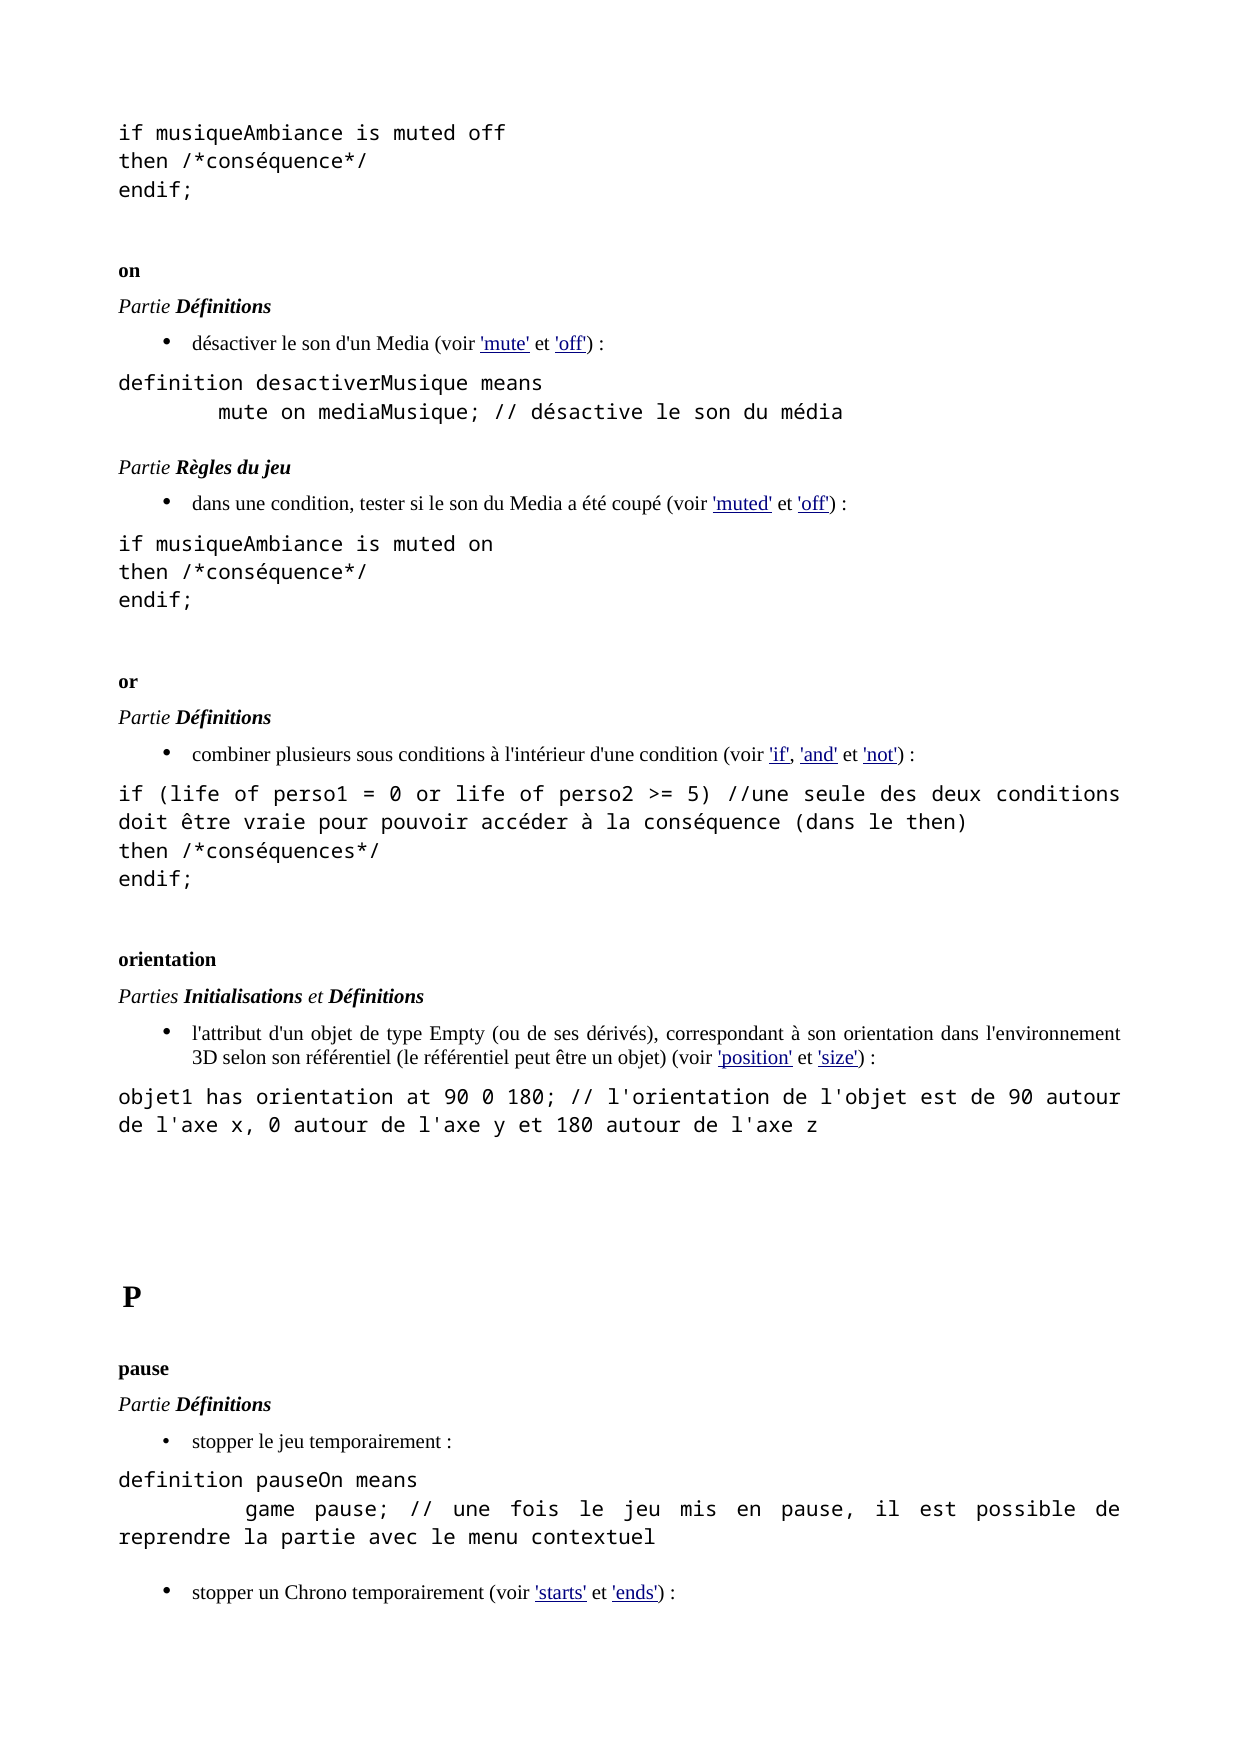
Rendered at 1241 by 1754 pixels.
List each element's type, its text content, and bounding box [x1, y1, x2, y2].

text if musiqueAmbiance is muted off [118, 118, 1122, 147]
text objet1 has orientation at 90 0 180; // l'orientation de l'objet est de 90 autour de l'axe x, 0 autour de l'axe y et 180 autour de l'axe z [118, 1082, 1122, 1139]
subtitle on [118, 258, 1122, 282]
list désactiver le son d'un Media (voir 'mute' et 'off') : [162, 331, 1122, 356]
text Partie Règles du jeu [118, 455, 1122, 479]
list dans une condition, tester si le son du Media a été coupé (voir 'muted' et 'off') : [162, 491, 1122, 516]
subtitle P [118, 1274, 1122, 1318]
text mute on mediaMusique; // désactive le son du média [118, 397, 1122, 425]
list stopper le jeu temporairement : [162, 1429, 1122, 1453]
subtitle pause [118, 1356, 1122, 1380]
text Parties Initialisations et Définitions [118, 984, 1122, 1008]
text Partie Définitions [118, 705, 1122, 729]
text endif; [118, 175, 1122, 203]
text game pause; // une fois le jeu mis en pause, il est possible de reprendre la partie avec le menu contextuel [118, 1494, 1122, 1551]
subtitle orientation [118, 947, 1122, 971]
text then /*conséquence*/ [118, 557, 1122, 586]
text then /*conséquences*/ [118, 836, 1122, 864]
text if musiqueAmbiance is muted on [118, 529, 1122, 557]
text definition desactiverMusique means [118, 368, 1122, 397]
list combiner plusieurs sous conditions à l'intérieur d'une condition (voir 'if', 'and' et 'not') : [162, 742, 1122, 767]
text Partie Définitions [118, 1392, 1122, 1416]
text if (life of perso1 = 0 or life of perso2 >= 5) //une seule des deux conditions doit être vraie pour pouvoir accéder à la conséquence (dans le then) [118, 779, 1122, 836]
list l'attribut d'un objet de type Empty (ou de ses dérivés), correspondant à son orientation dans l'environnement 3D selon son référentiel (le référentiel peut être un objet) (voir 'position' et 'size') : [162, 1020, 1122, 1069]
text definition pauseOn means [118, 1465, 1122, 1494]
text Partie Définitions [118, 294, 1122, 318]
subtitle or [118, 668, 1122, 693]
text endif; [118, 864, 1122, 893]
text then /*conséquence*/ [118, 147, 1122, 175]
list stopper un Chrono temporairement (voir 'starts' et 'ends') : [162, 1580, 1122, 1605]
text endif; [118, 586, 1122, 614]
